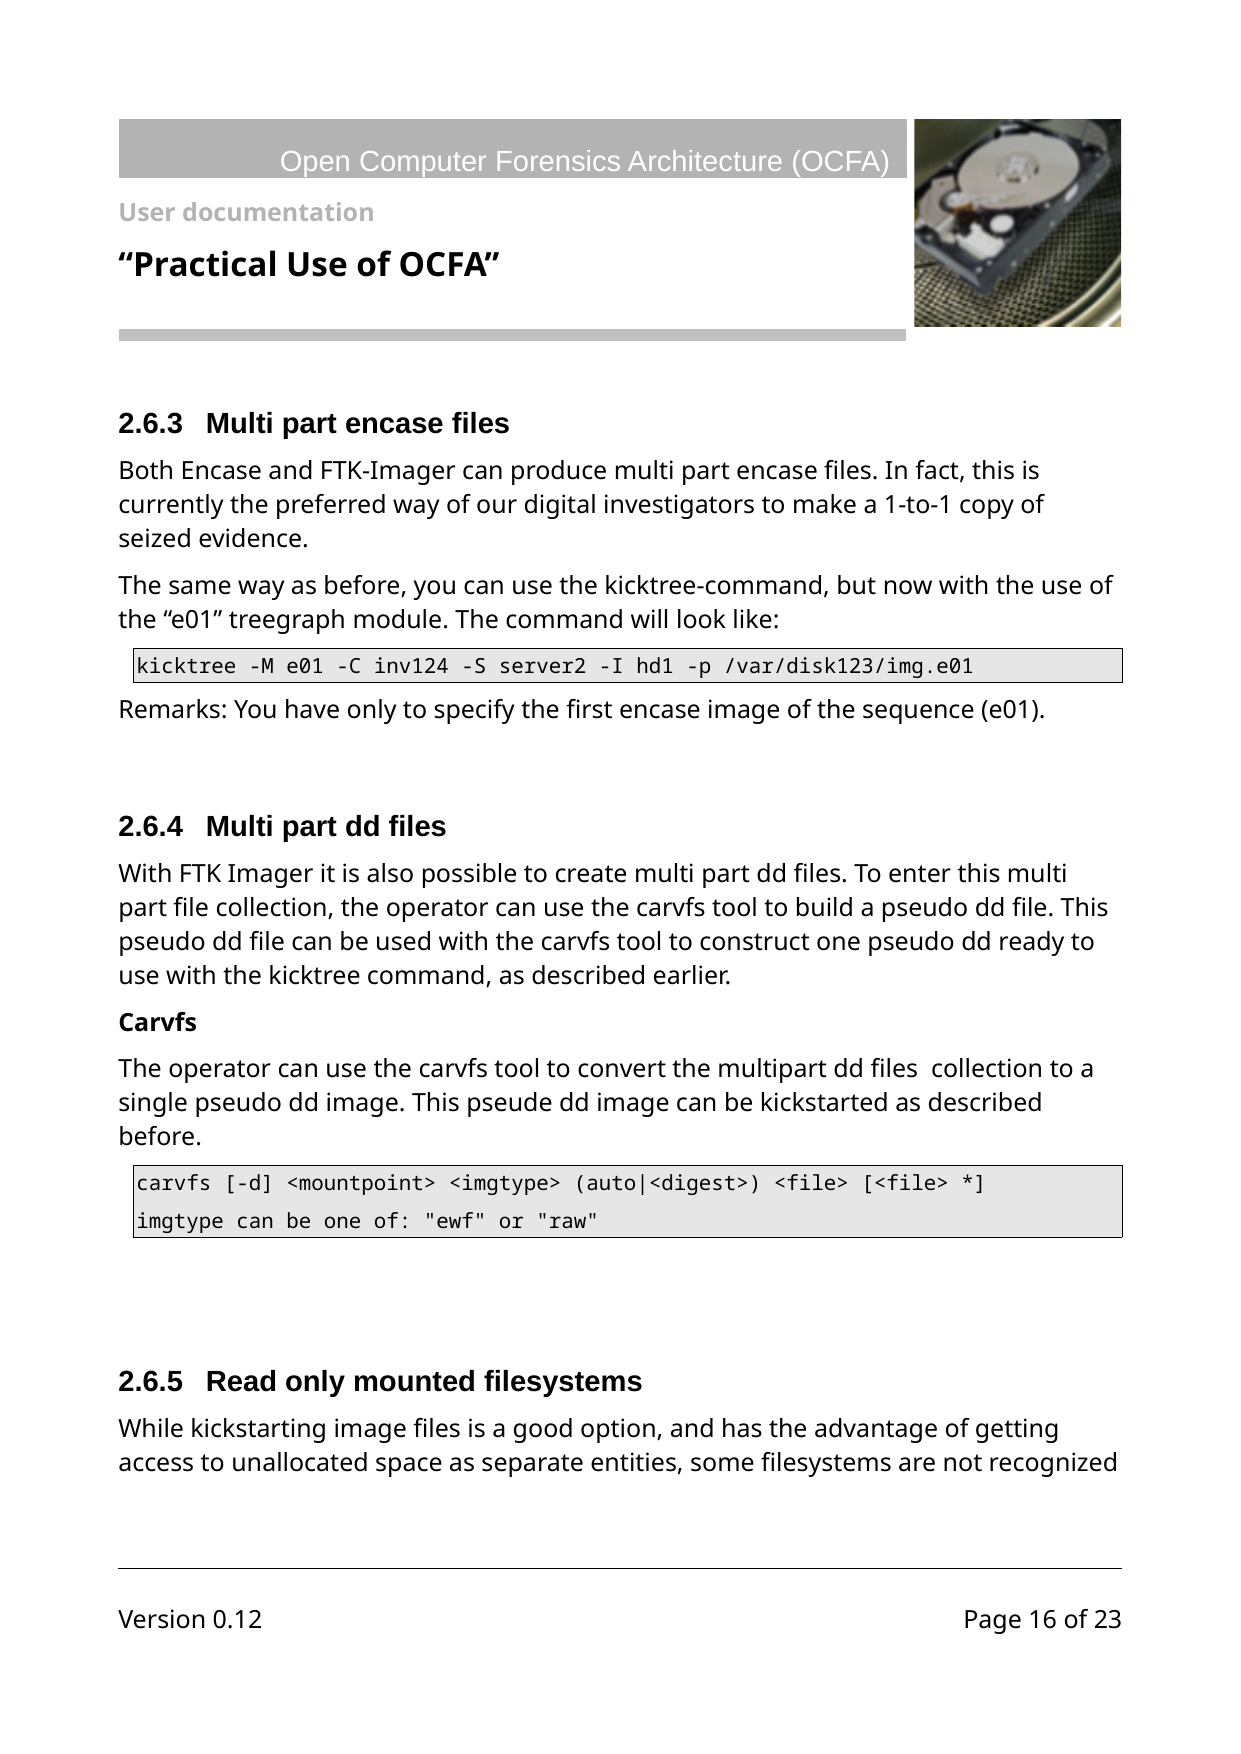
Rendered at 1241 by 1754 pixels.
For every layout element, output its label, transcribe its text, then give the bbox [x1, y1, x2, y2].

text Remarks: You have only to specify the first encase image of the sequence (e01). [118, 691, 1122, 725]
text The same way as before, you can use the kicktree-command, but now with the use of the “e01” treegraph module. The command will look like: [118, 567, 1122, 635]
text carvfs [-d] <mountpoint> <imgtype> (auto|<digest>) <file> [<file> *] [134, 1166, 1122, 1197]
text kicktree -M e01 -C inv124 -S server2 -I hd1 -p /var/disk123/img.e01 [134, 649, 1122, 682]
text With FTK Imager it is also possible to create multi part dd files. To enter this multi part file collection, the operator can use the carvfs tool to build a pseudo dd file. This pseudo dd file can be used with the carvfs tool to construct one pseudo dd ready to use with the kicktree command, as described earlier. [118, 855, 1122, 992]
text Carvfs [118, 1004, 1122, 1038]
subtitle Multi part dd files [118, 809, 1122, 843]
text The operator can use the carvfs tool to convert the multipart dd files collection to a single pseudo dd image. This pseude dd image can be kickstarted as described before. [118, 1051, 1122, 1153]
picture [914, 119, 1122, 327]
subtitle Read only mounted filesystems [118, 1364, 1122, 1398]
text imgtype can be one of: "ewf" or "raw" [134, 1203, 1122, 1237]
text Both Encase and FTK-Imager can produce multi part encase files. In fact, this is currently the preferred way of our digital investigators to make a 1-to-1 copy of seized evidence. [118, 453, 1122, 555]
subtitle Multi part encase files [118, 407, 1122, 440]
text While kickstarting image files is a good option, and has the advantage of getting access to unallocated space as separate entities, some filesystems are not recognized [118, 1410, 1122, 1478]
